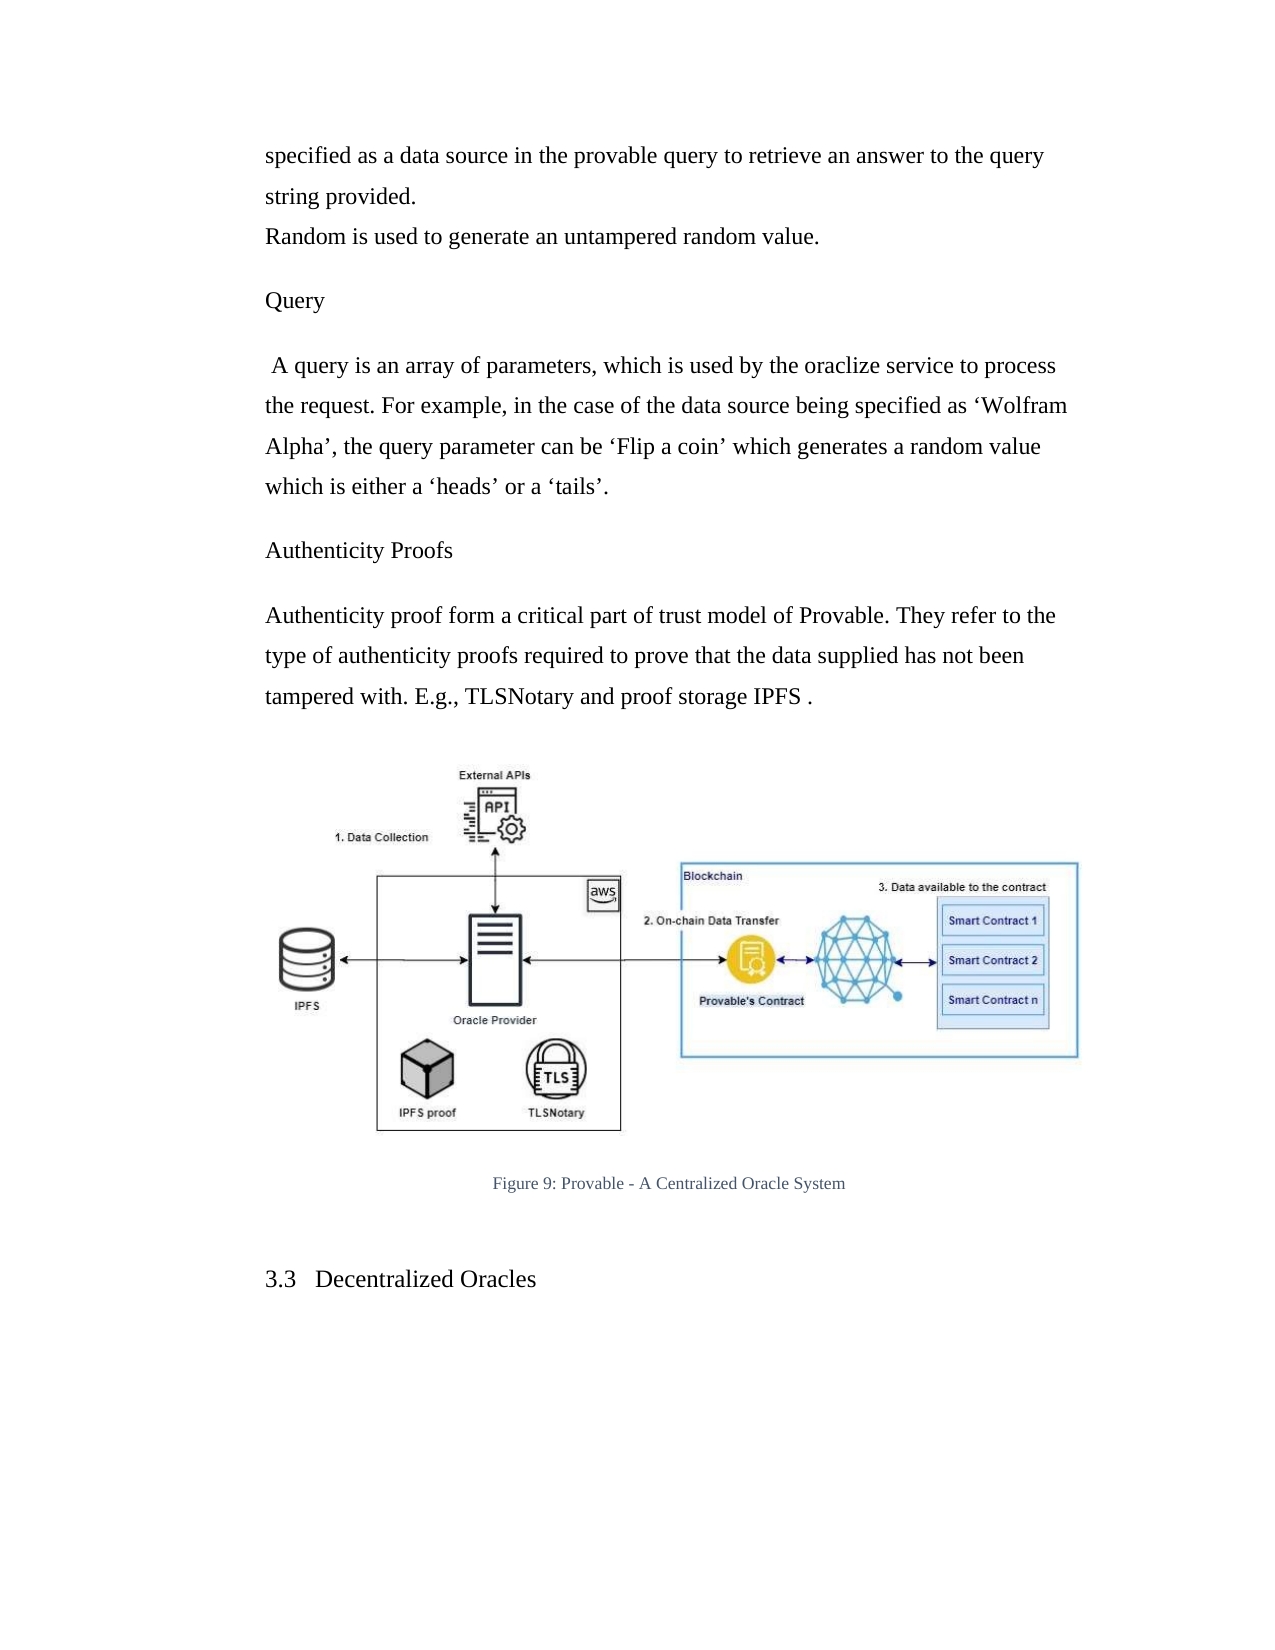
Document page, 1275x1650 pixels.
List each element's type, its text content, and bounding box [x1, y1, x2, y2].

text specified as a data source in the provable query to retrieve an answer to the query string provided. [265, 141, 1078, 209]
text Figure 9: Provable - A Centralized Oracle System [266, 1167, 1079, 1195]
text Random is used to generate an untampered random value. [265, 222, 1078, 250]
subtitle Authenticity Proofs [265, 536, 1126, 564]
text 3.3 Decentralized Oracles [265, 1264, 1126, 1293]
text A query is an array of parameters, which is used by the oraclize service to process the request. For example, in the case of the data source being specified as ‘Wolfram Alpha’, the query parameter can be ‘Flip a coin’ which generates a random value which is either a ‘heads’ or a ‘tails’. [265, 351, 1078, 500]
text Authenticity proof form a critical part of trust model of Provable. They refer to the type of authenticity proofs required to prove that the data supplied has not been tampered with. E.g., TLSNotary and proof storage IPFS . [265, 601, 1078, 709]
subtitle Query [265, 286, 1126, 314]
